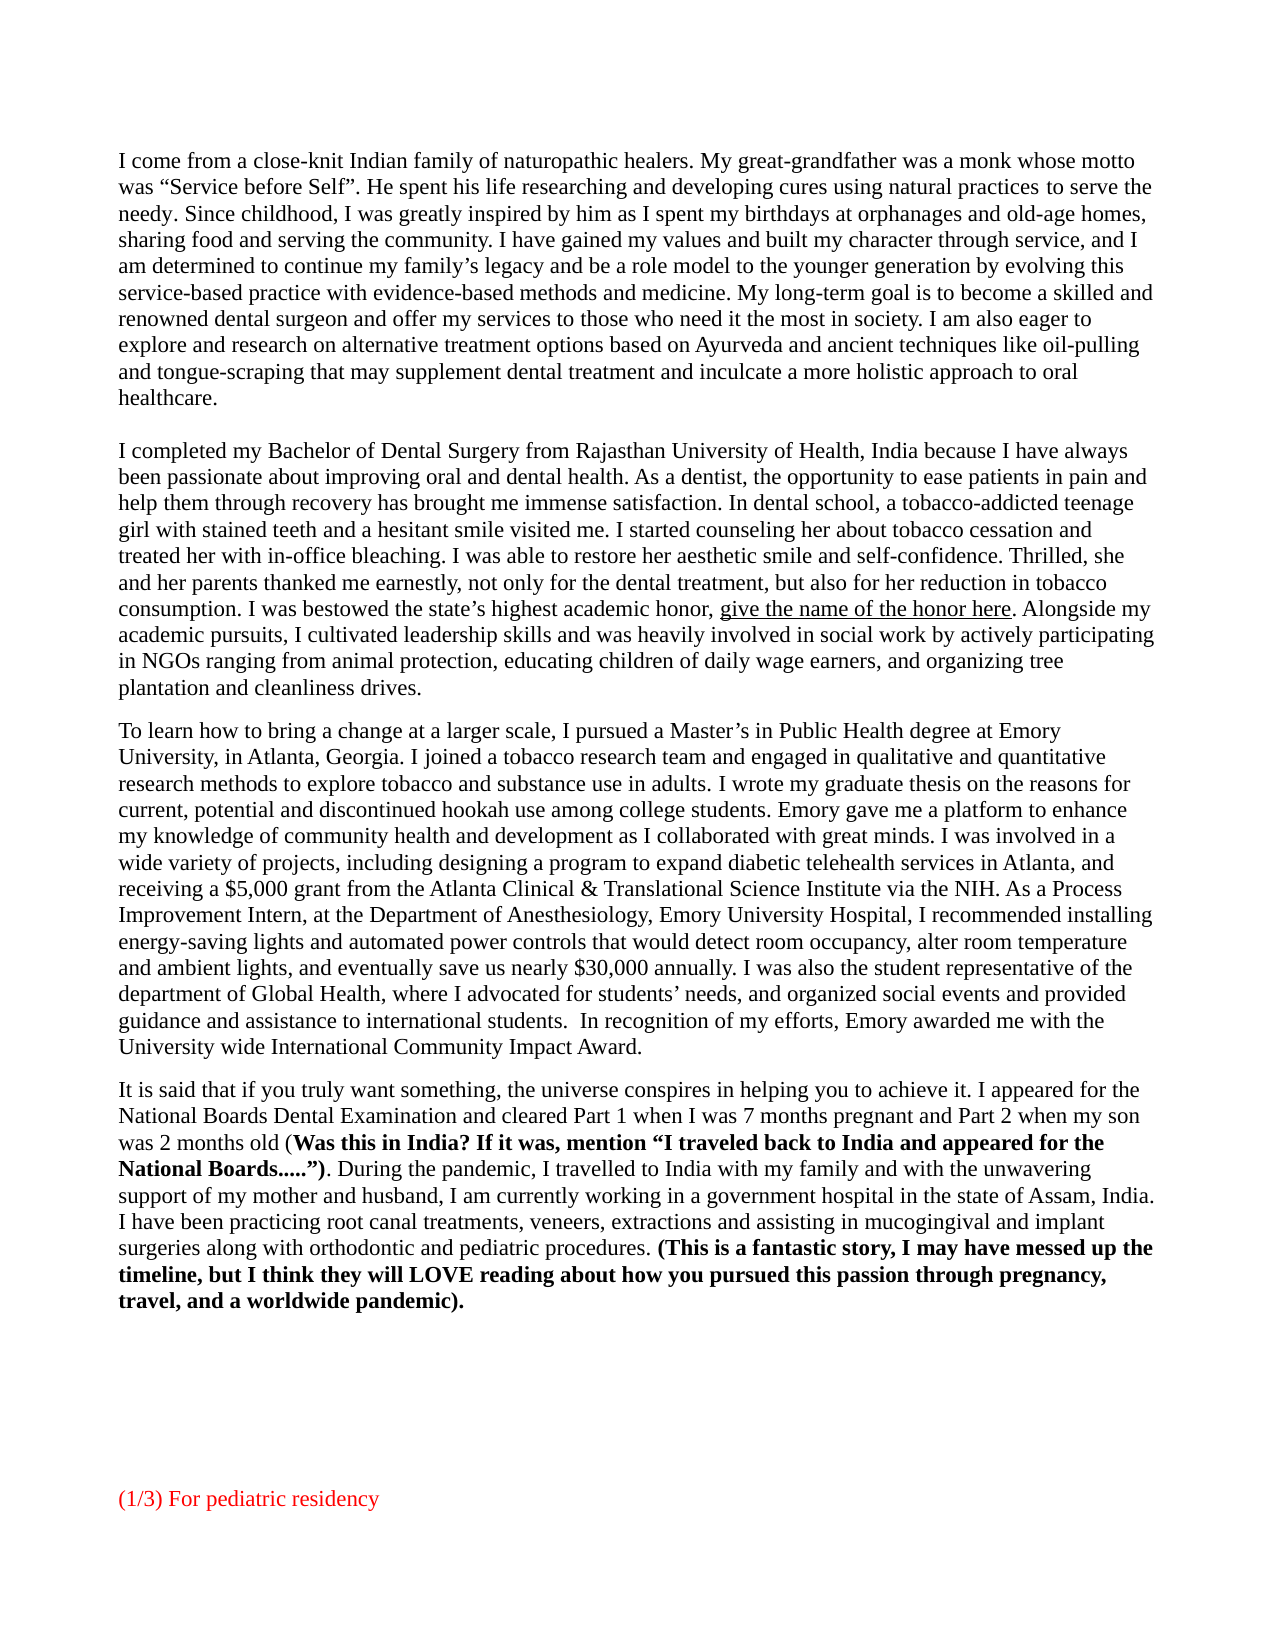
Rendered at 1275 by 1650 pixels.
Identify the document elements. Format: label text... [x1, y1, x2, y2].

text I come from a close-knit Indian family of naturopathic healers. My great-grandfather was a monk whose motto was “Service before Self”. He spent his life researching and developing cures using natural practices to serve the needy. Since childhood, I was greatly inspired by him as I spent my birthdays at orphanages and old-age homes, sharing food and serving the community. I have gained my values and built my character through service, and I am determined to continue my family’s legacy and be a role model to the younger generation by evolving this service-based practice with evidence-based methods and medicine. My long-term goal is to become a skilled and renowned dental surgeon and offer my services to those who need it the most in society. I am also eager to explore and research on alternative treatment options based on Ayurveda and ancient techniques like oil-pulling and tongue-scraping that may supplement dental treatment and inculcate a more holistic approach to oral healthcare. [118, 147, 1157, 410]
text (1/3) For pediatric residency [118, 1486, 1157, 1512]
text To learn how to bring a change at a larger scale, I pursued a Master’s in Public Health degree at Emory University, in Atlanta, Georgia. I joined a tobacco research team and engaged in qualitative and quantitative research methods to explore tobacco and substance use in adults. I wrote my graduate thesis on the reasons for current, potential and discontinued hookah use among college students. Emory gave me a platform to enhance my knowledge of community health and development as I collaborated with great minds. I was involved in a wide variety of projects, including designing a program to expand diabetic telehealth services in Atlanta, and receiving a $5,000 grant from the Atlanta Clinical & Translational Science Institute via the NIH. As a Process Improvement Intern, at the Department of Anesthesiology, Emory University Hospital, I recommended installing energy-saving lights and automated power controls that would detect room occupancy, alter room temperature and ambient lights, and eventually save us nearly $30,000 annually. I was also the student representative of the department of Global Health, where I advocated for students’ needs, and organized social events and provided guidance and assistance to international students. In recognition of my efforts, Emory awarded me with the University wide International Community Impact Award. [118, 717, 1157, 1059]
text I completed my Bachelor of Dental Surgery from Rajasthan University of Health, India because I have always been passionate about improving oral and dental health. As a dentist, the opportunity to ease patients in pain and help them through recovery has brought me immense satisfaction. In dental school, a tobacco-addicted teenage girl with stained teeth and a hesitant smile visited me. I started counseling her about tobacco cessation and treated her with in-office bleaching. I was able to restore her aesthetic smile and self-confidence. Thrilled, she and her parents thanked me earnestly, not only for the dental treatment, but also for her reduction in tobacco consumption. I was bestowed the state’s highest academic honor, give the name of the honor here. Alongside my academic pursuits, I cultivated leadership skills and was heavily involved in social work by actively participating in NGOs ranging from animal protection, educating children of daily wage earners, and organizing tree plantation and cleanliness drives. [118, 437, 1157, 700]
text It is said that if you truly want something, the universe conspires in helping you to achieve it. I appeared for the National Boards Dental Examination and cleared Part 1 when I was 7 months pregnant and Part 2 when my son was 2 months old (Was this in India? If it was, mention “I traveled back to India and appeared for the National Boards.....”). During the pandemic, I travelled to India with my family and with the unwavering support of my mother and husband, I am currently working in a government hospital in the state of Assam, India. I have been practicing root canal treatments, veneers, extractions and assisting in mucogingival and implant surgeries along with orthodontic and pediatric procedures. (This is a fantastic story, I may have messed up the timeline, but I think they will LOVE reading about how you pursued this passion through pregnancy, travel, and a worldwide pandemic). [118, 1076, 1157, 1313]
